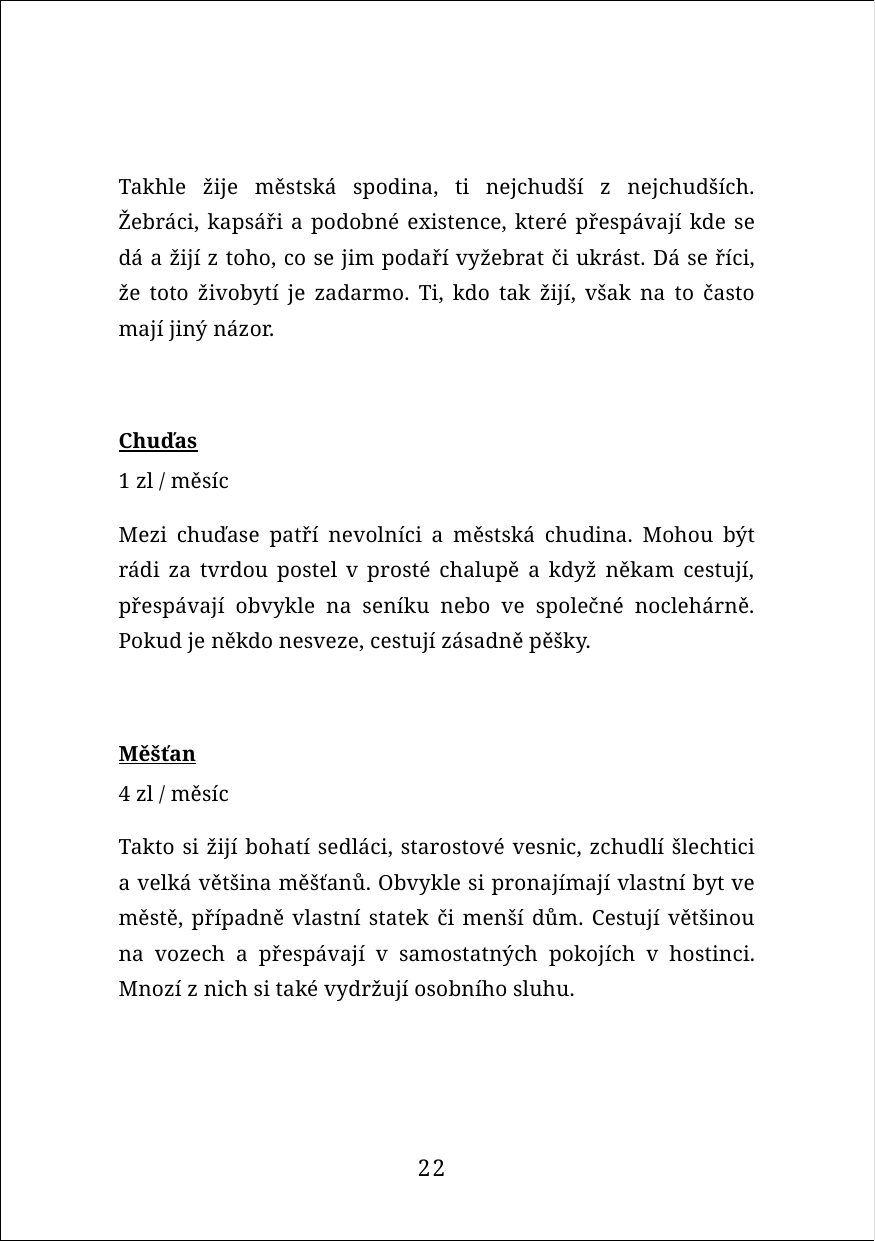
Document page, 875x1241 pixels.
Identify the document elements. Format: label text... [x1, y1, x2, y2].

text Mezi chuďase patří nevolníci a městská chudina. Mohou být rádi za tvrdou postel v prosté chalupě a když někam cestují, přespávají obvykle na seníku nebo ve společné noclehárně. Pokud je někdo nesveze, cestují zásadně pěšky. [118, 520, 756, 655]
text Takto si žijí bohatí sedláci, starostové vesnic, zchudlí šlechtici a velká většina měšťanů. Obvykle si pronajímají vlastní byt ve městě, případně vlastní statek či menší dům. Cestují většinou na vozech a přespávají v samostatných pokojích v hostinci. Mnozí z nich si také vydržují osobního sluhu. [118, 832, 756, 1003]
text Takhle žije městská spodina, ti nejchudší z nejchudších. Žebráci, kapsáři a podobné existence, které přespávají kde se dá a žijí z toho, co se jim podaří vyžebrat či ukrást. Dá se říci, že toto živobytí je zadarmo. Ti, kdo tak žijí, však na to často mají jiný názor. [118, 172, 756, 342]
subtitle Měšťan [118, 739, 756, 767]
text 1 zl / měsíc [118, 466, 756, 495]
subtitle Chuďas [118, 426, 756, 455]
text 4 zl / měsíc [118, 779, 756, 807]
